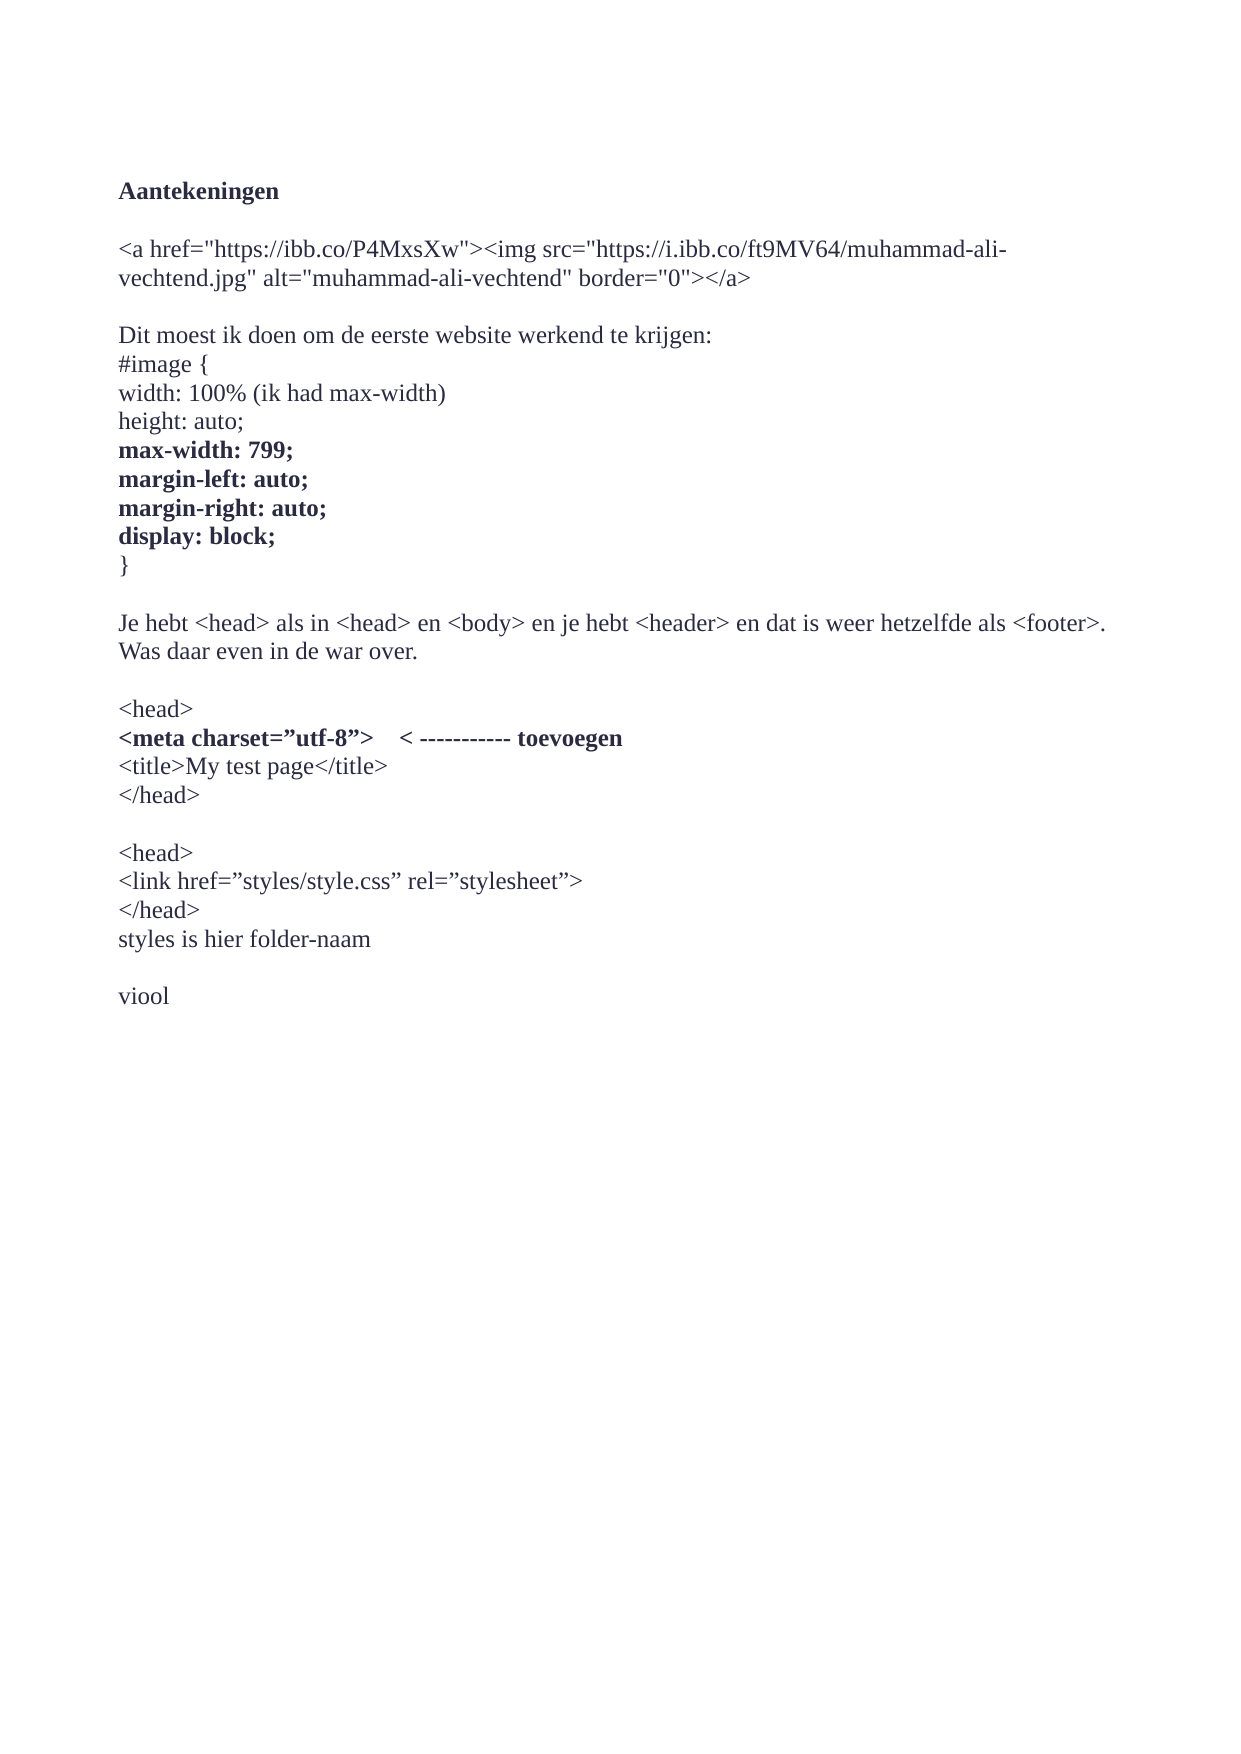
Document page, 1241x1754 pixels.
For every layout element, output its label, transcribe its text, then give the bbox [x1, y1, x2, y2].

text Je hebt <head> als in <head> en <body> en je hebt <header> en dat is weer hetzelfde als <footer>. Was daar even in de war over. [118, 608, 1122, 665]
text viool [118, 981, 1122, 1010]
text <a href="https://ibb.co/P4MxsXw"><img src="https://i.ibb.co/ft9MV64/muhammad-ali-vechtend.jpg" alt="muhammad-ali-vechtend" border="0"></a> [118, 234, 1122, 291]
text <link href=”styles/style.css” rel=”stylesheet”> [118, 866, 1122, 895]
text max-width: 799; [118, 435, 1122, 464]
text <meta charset=”utf-8”> < ----------- toevoegen [118, 723, 1122, 751]
text <head> [118, 809, 1122, 866]
text Aantekeningen [118, 176, 1122, 205]
text <title>My test page</title> </head> [118, 751, 1122, 809]
text display: block; } [118, 521, 1122, 579]
text width: 100% (ik had max-width) [118, 378, 1122, 406]
text Dit moest ik doen om de eerste website werkend te krijgen: [118, 320, 1122, 349]
text margin-right: auto; [118, 493, 1122, 521]
text styles is hier folder-naam [118, 924, 1122, 953]
text height: auto; [118, 406, 1122, 435]
text #image { [118, 349, 1122, 378]
text <head> [118, 694, 1122, 723]
text </head> [118, 895, 1122, 924]
text margin-left: auto; [118, 464, 1122, 493]
